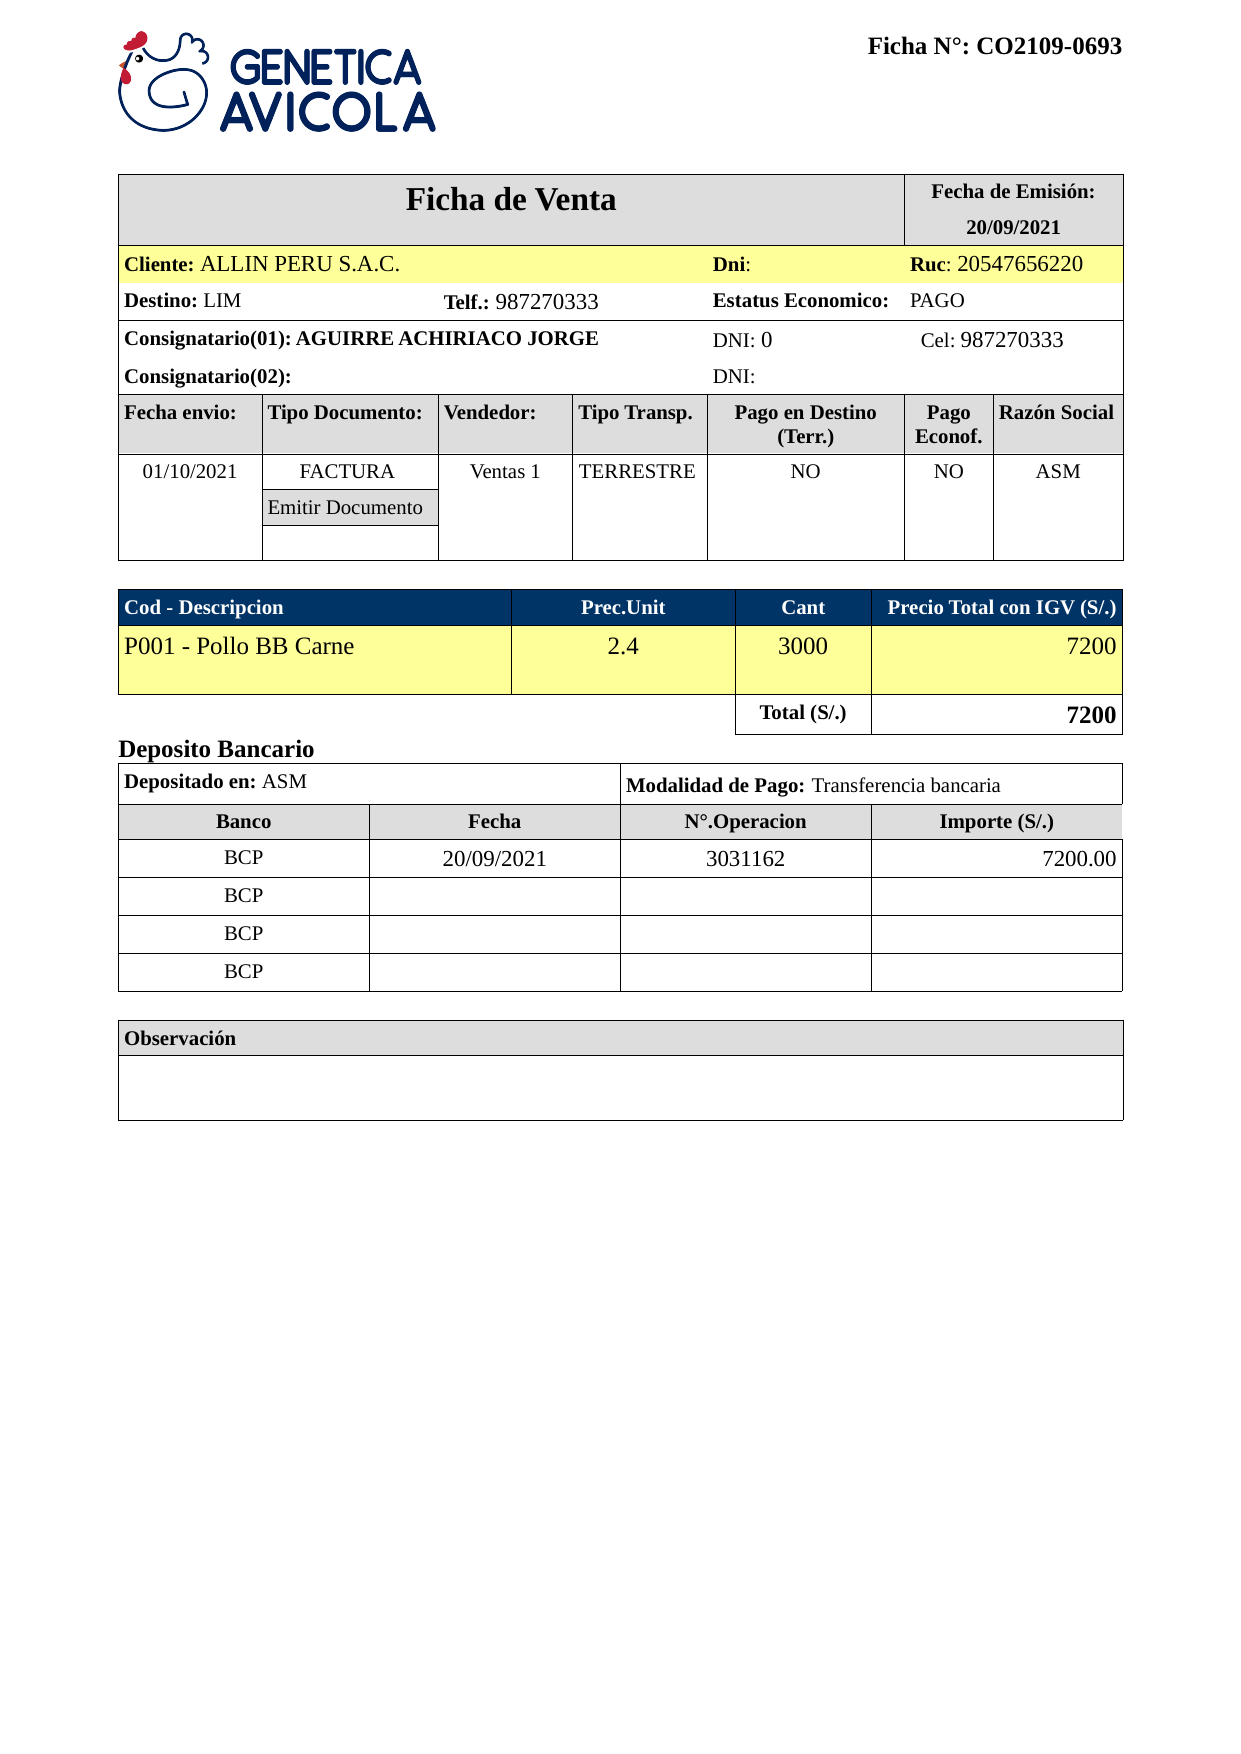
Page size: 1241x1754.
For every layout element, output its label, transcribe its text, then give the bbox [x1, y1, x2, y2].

table_cell [872, 954, 1122, 991]
table_cell DNI: 0 [707, 321, 915, 358]
table_cell [118, 695, 511, 734]
table_cell Ruc: 20547656220 [904, 246, 1123, 283]
table_cell BCP [119, 840, 369, 877]
table_cell 01/10/2021 [119, 455, 262, 560]
table_cell Tipo Documento: [263, 395, 438, 453]
table_header Cant [736, 590, 871, 625]
table_cell 7200 [872, 695, 1122, 734]
table_header Ficha de Venta [119, 175, 904, 245]
table_cell BCP [119, 954, 369, 991]
table_cell NO [708, 455, 904, 560]
table_header Fecha de Emisión: [905, 175, 1123, 209]
table_cell 20/09/2021 [905, 209, 1123, 245]
table_cell [872, 916, 1122, 953]
table_cell [621, 916, 871, 953]
table_cell N°.Operacion [621, 805, 871, 839]
table_cell Pago en Destino (Terr.) [708, 395, 904, 453]
table_cell 7200 [872, 626, 1122, 694]
table_cell Estatus Economico: [707, 283, 904, 320]
table_cell Ventas 1 [439, 455, 572, 560]
table_cell Vendedor: [439, 395, 572, 453]
table_header Modalidad de Pago: Transferencia bancaria [621, 764, 1122, 803]
table_header Prec.Unit [512, 590, 735, 625]
table_cell 3031162 [621, 840, 871, 877]
table_cell ASM [994, 455, 1123, 560]
table_cell Razón Social [994, 395, 1123, 453]
table_cell Cliente: ALLIN PERU S.A.C. [119, 246, 707, 283]
table_header Cod - Descripcion [119, 590, 511, 625]
table_cell [621, 878, 871, 915]
table_header Precio Total con IGV (S/.) [872, 590, 1122, 625]
table_cell Telf.: 987270333 [438, 283, 707, 320]
table_cell Dni: [707, 246, 904, 283]
table_cell Fecha envio: [119, 395, 262, 453]
table_cell FACTURA [263, 455, 438, 489]
table_cell 3000 [736, 626, 871, 694]
table_cell NO [905, 455, 993, 560]
table_cell BCP [119, 878, 369, 915]
table_cell Importe (S/.) [872, 805, 1122, 839]
table_cell P001 - Pollo BB Carne [119, 626, 511, 694]
table_cell [370, 878, 620, 915]
table_cell BCP [119, 916, 369, 953]
table_cell [370, 916, 620, 953]
text Deposito Bancario [118, 734, 1122, 763]
table_cell PAGO [904, 283, 1123, 320]
table_cell Consignatario(02): [119, 358, 707, 394]
table_cell Consignatario(01): AGUIRRE ACHIRIACO JORGE [119, 321, 707, 358]
picture [118, 31, 436, 132]
table_cell DNI: [707, 358, 1123, 394]
table_cell Pago Econof. [905, 395, 993, 453]
table_cell Fecha [370, 805, 620, 839]
table_cell 2.4 [512, 626, 735, 694]
table_cell [872, 878, 1122, 915]
table_cell Tipo Transp. [573, 395, 707, 453]
table_cell [621, 954, 871, 991]
table_cell [263, 526, 438, 560]
table_cell [119, 1056, 1123, 1119]
table_cell Total (S/.) [736, 695, 871, 734]
table_cell [370, 954, 620, 991]
table_header Observación [119, 1021, 1123, 1055]
table_cell Cel: 987270333 [915, 321, 1123, 358]
table_cell 20/09/2021 [370, 840, 620, 877]
table_cell Banco [119, 805, 369, 839]
table_cell Destino: LIM [119, 283, 438, 320]
table_cell Emitir Documento [263, 490, 438, 525]
table_cell 7200.00 [872, 840, 1122, 877]
table_cell [511, 695, 735, 734]
table_header Depositado en: ASM [119, 764, 620, 803]
table_cell TERRESTRE [573, 455, 707, 560]
